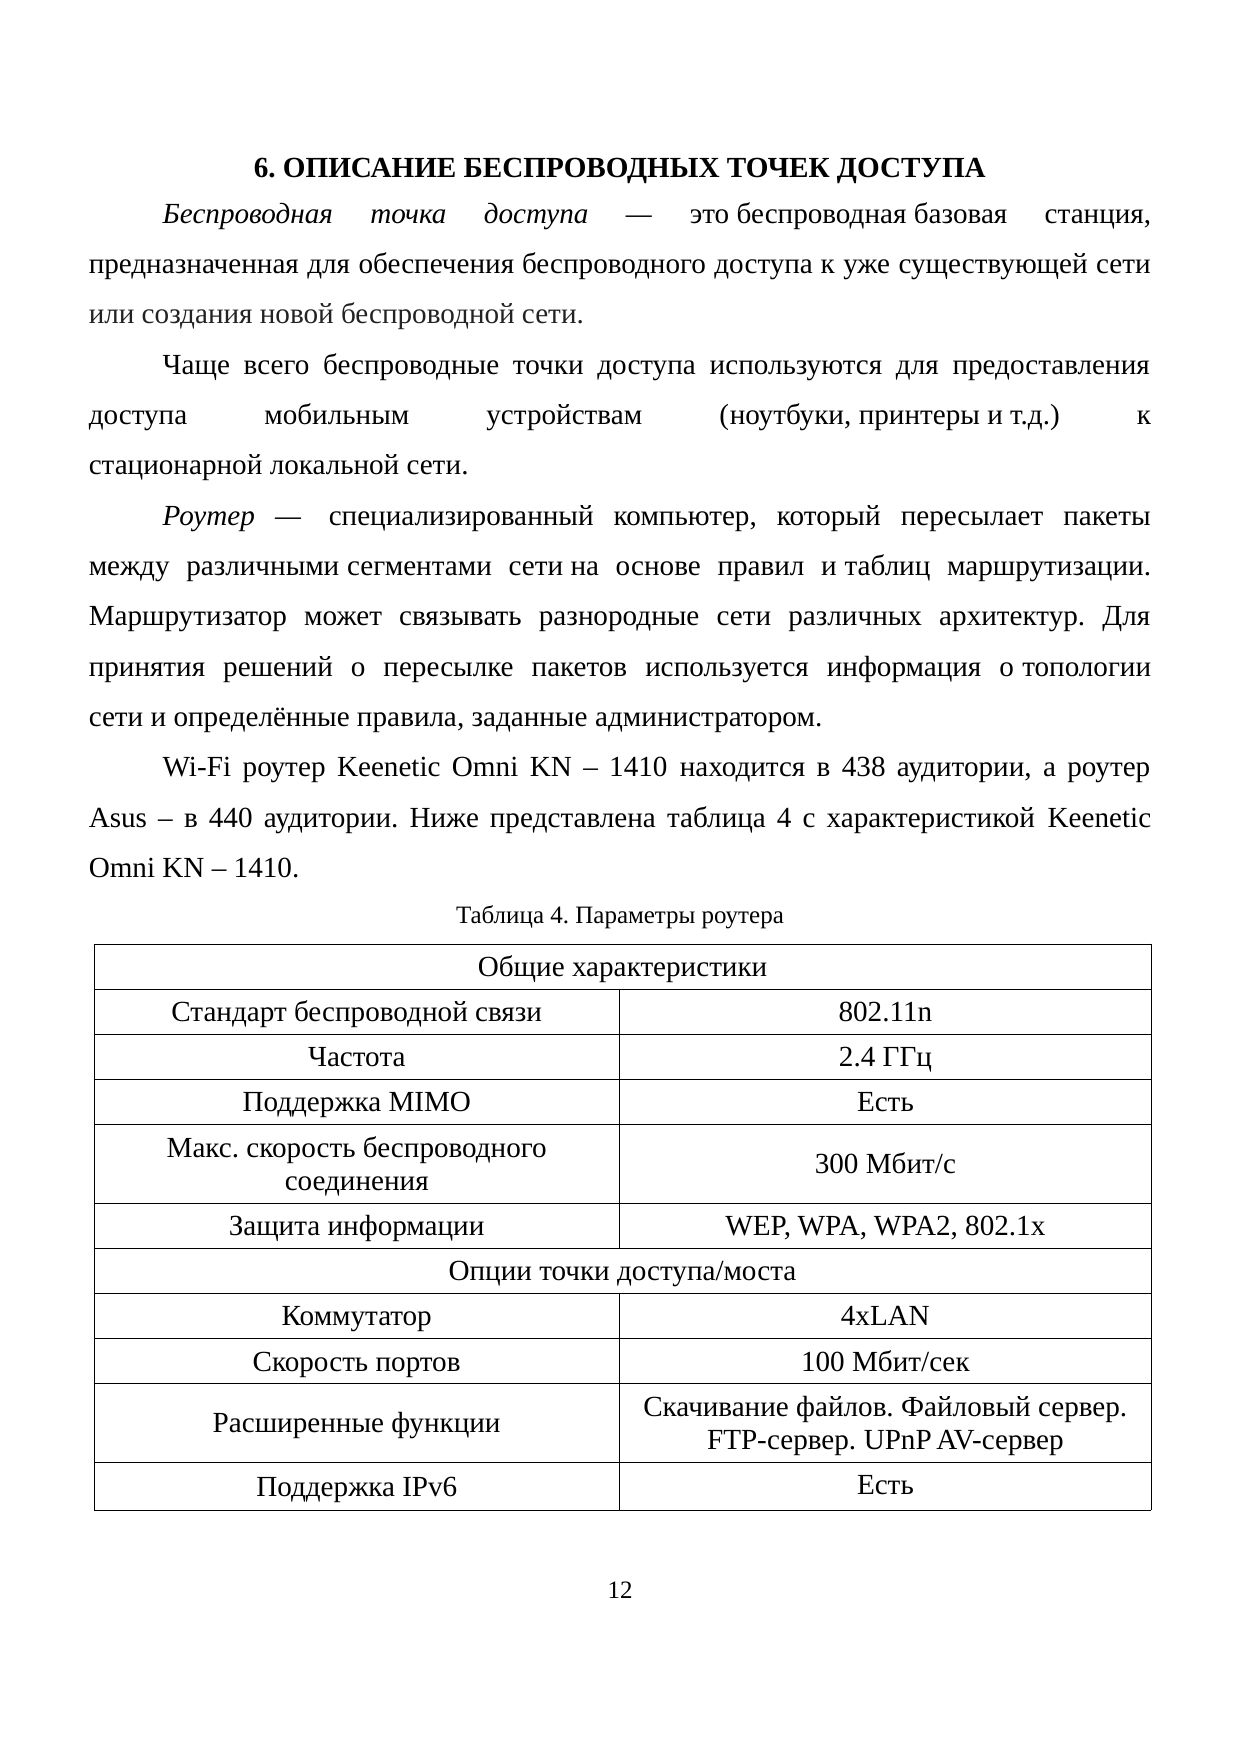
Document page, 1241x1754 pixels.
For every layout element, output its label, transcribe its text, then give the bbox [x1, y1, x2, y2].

table_cell 2.4 ГГц [620, 1035, 1151, 1079]
table_cell Частота [95, 1035, 619, 1079]
table_cell 4xLAN [620, 1294, 1151, 1338]
table_cell Защита информации [95, 1204, 619, 1248]
text Таблица 4. Параметры роутера [88, 900, 1151, 929]
table_cell Скорость портов [95, 1339, 619, 1383]
table_cell Есть [620, 1463, 1151, 1510]
table_cell Есть [620, 1080, 1151, 1124]
subtitle 6. Описание беспроводных точек доступа [88, 150, 1151, 183]
table_cell Поддержка IPv6 [95, 1463, 619, 1510]
table_header Общие характеристики [95, 945, 1151, 988]
table_cell Расширенные функции [95, 1384, 619, 1462]
table_cell Стандарт беспроводной связи [95, 990, 619, 1034]
table_cell WEP, WPA, WPA2, 802.1x [620, 1204, 1151, 1248]
text Беспроводная точка доступа — это беспроводная базовая станция, предназначенная для обеспечения беспроводного доступа к уже существующей сети или создания новой беспроводной сети. [88, 196, 1151, 330]
table_cell Макс. скорость беспроводного соединения [95, 1125, 619, 1202]
table_cell 300 Мбит/с [620, 1125, 1151, 1202]
text Wi-Fi роутер Keenetic Omni KN – 1410 находится в 438 аудитории, а роутер Asus – в 440 аудитории. Ниже представлена таблица 4 с характеристикой Keenetic Omni KN – 1410. [88, 749, 1151, 883]
table_cell Опции точки доступа/моста [95, 1249, 1151, 1293]
table_cell 100 Мбит/сек [620, 1339, 1151, 1383]
text Роутер — специализированный компьютер, который пересылает пакеты между различными сегментами сети на основе правил и таблиц маршрутизации. Маршрутизатор может связывать разнородные сети различных архитектур. Для принятия решений о пересылке пакетов используется информация о топологии сети и определённые правила, заданные администратором. [88, 498, 1151, 733]
text Чаще всего беспроводные точки доступа используются для предоставления доступа мобильным устройствам (ноутбуки, принтеры и т.д.) к стационарной локальной сети. [88, 347, 1151, 481]
table_cell Скачивание файлов. Файловый сервер. FTP-сервер. UPnP AV-сервер [620, 1384, 1151, 1462]
table_cell Коммутатор [95, 1294, 619, 1338]
table_cell Поддержка MIMO [95, 1080, 619, 1124]
table_cell 802.11n [620, 990, 1151, 1034]
